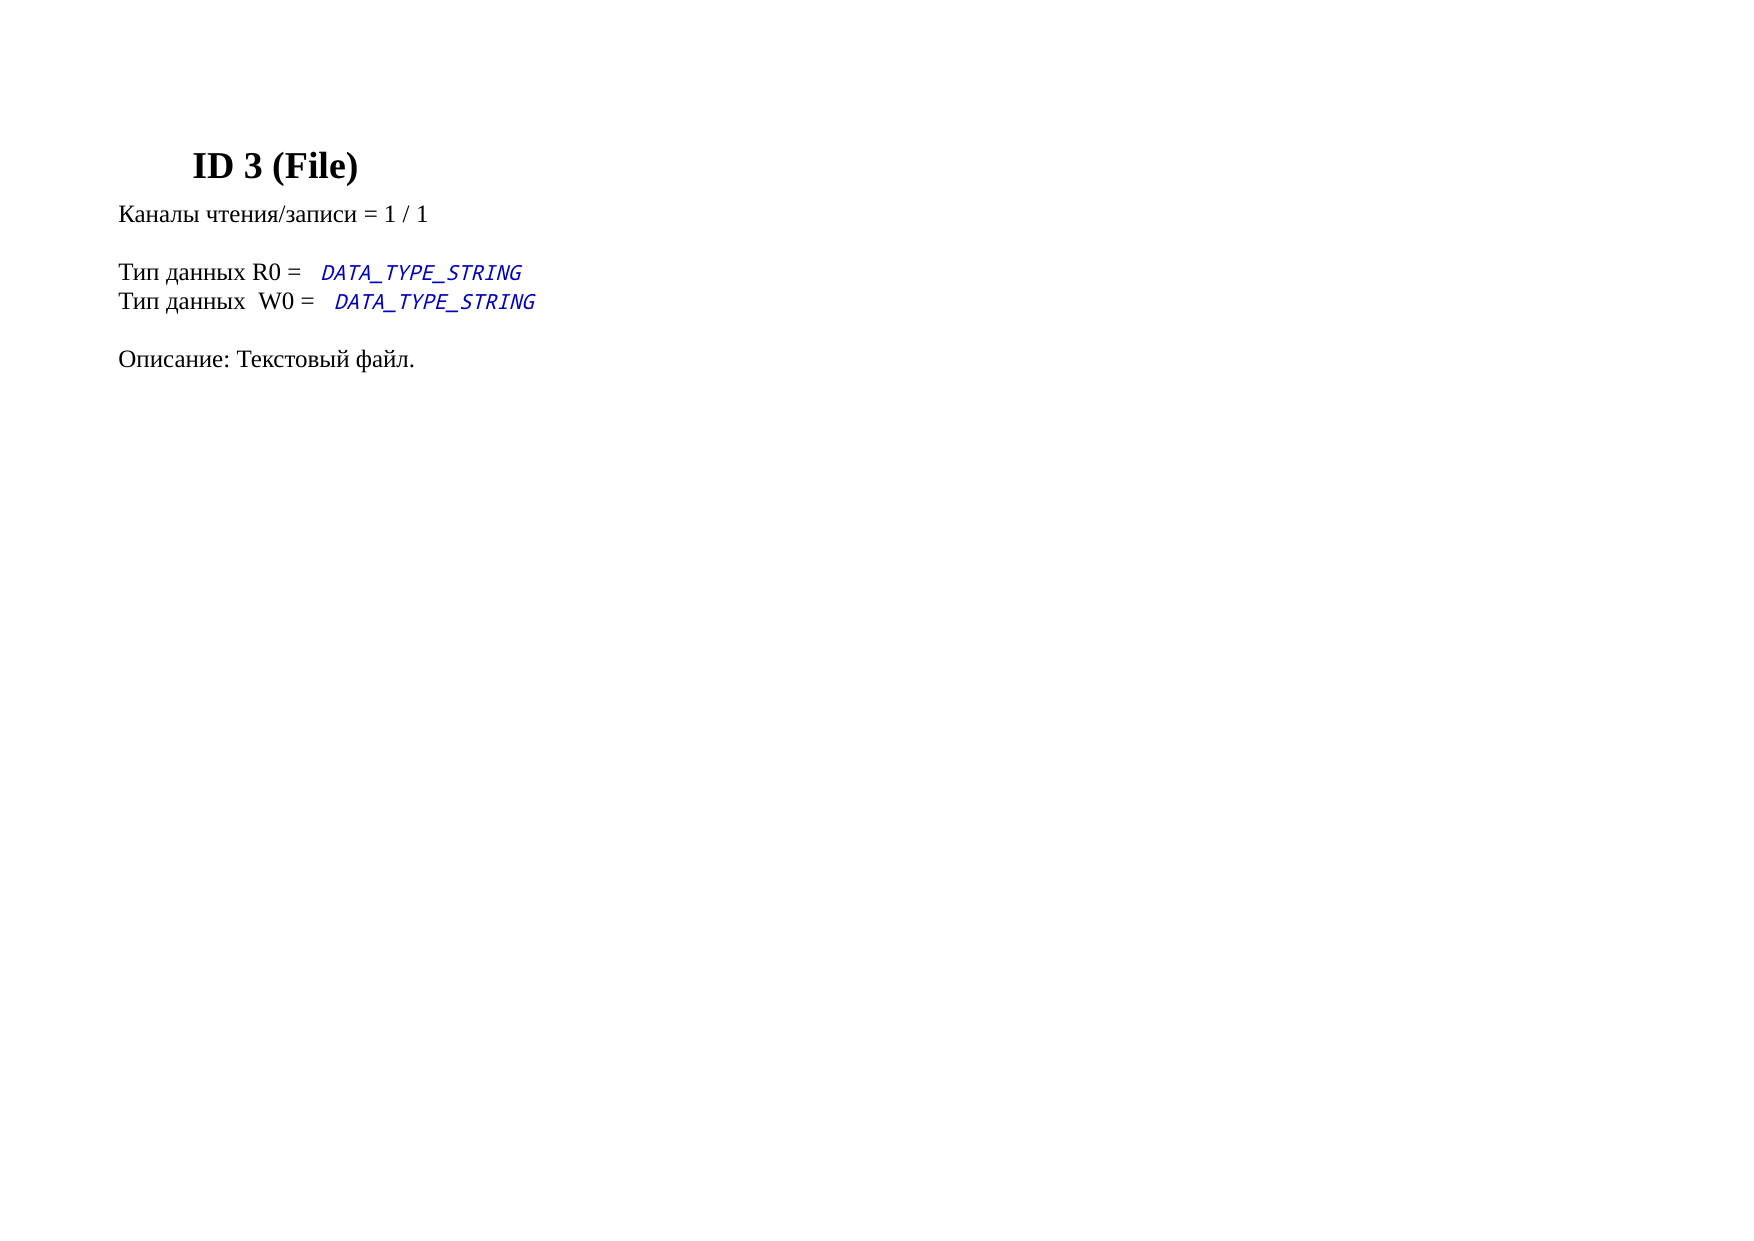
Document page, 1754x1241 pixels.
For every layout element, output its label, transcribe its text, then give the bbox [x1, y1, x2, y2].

subtitle ID 3 (File) [118, 143, 1636, 187]
text Тип данных W0 = DATA_TYPE_STRING [118, 286, 1636, 316]
text Описание: Текстовый файл. [118, 344, 1636, 373]
text Каналы чтения/записи = 1 / 1 [118, 199, 1636, 228]
text Тип данных R0 = DATA_TYPE_STRING [118, 257, 1636, 286]
